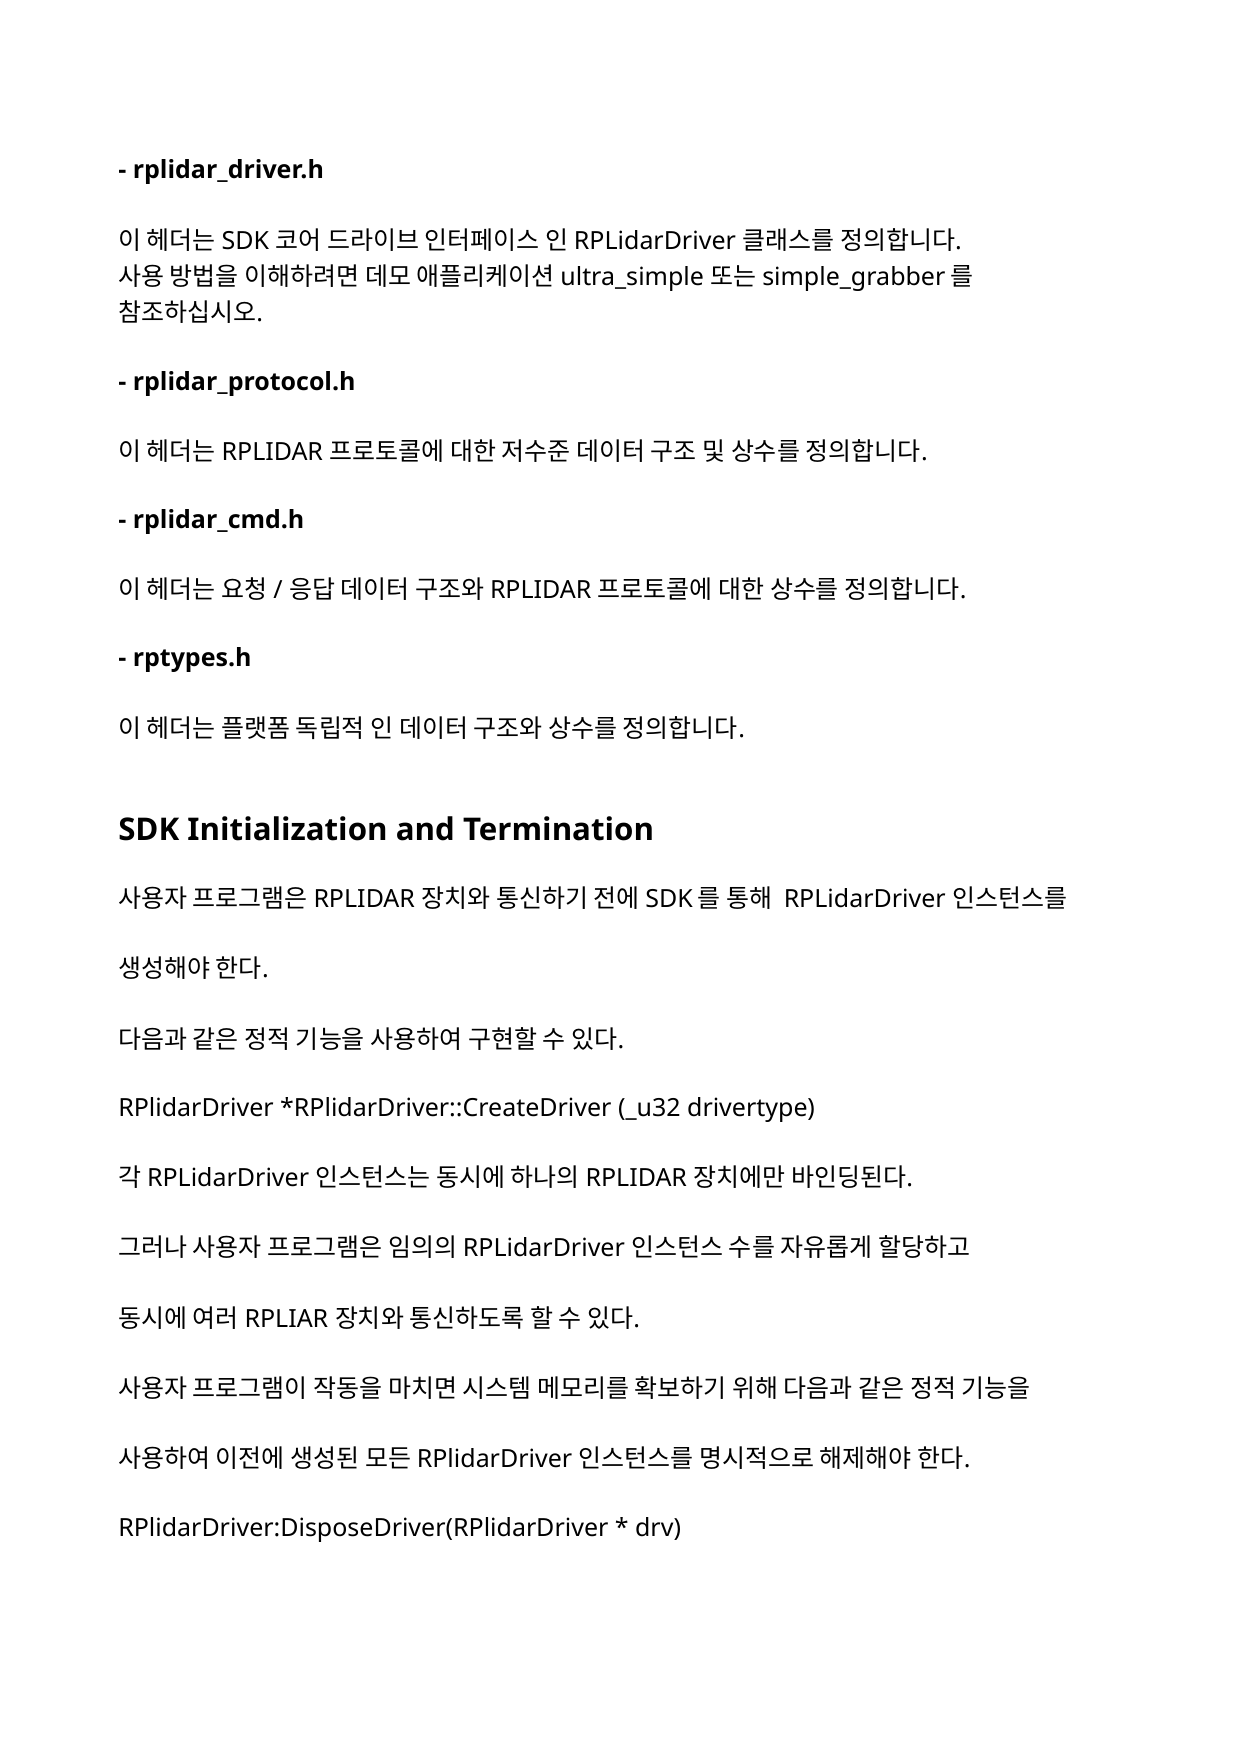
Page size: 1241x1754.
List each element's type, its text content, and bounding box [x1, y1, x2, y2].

text 각 RPLidarDriver 인스턴스는 동시에 하나의 RPLIDAR 장치에만 바인딩된다. [118, 1158, 1122, 1194]
text 사용자 프로그램이 작동을 마치면 시스템 메모리를 확보하기 위해 다음과 같은 정적 기능을 [118, 1368, 1122, 1405]
text 동시에 여러 RPLIAR 장치와 통신하도록 할 수 있다. [118, 1298, 1122, 1334]
text SDK Initialization and Termination [118, 807, 1122, 850]
text - rplidar_cmd.h [118, 502, 1122, 536]
text 이 헤더는 RPLIDAR 프로토콜에 대한 저수준 데이터 구조 및 상수를 정의합니다. [118, 431, 1122, 467]
text RPlidarDriver:DisposeDriver(RPlidarDriver * drv) [118, 1509, 1122, 1543]
text 그러나 사용자 프로그램은 임의의 RPLidarDriver 인스턴스 수를 자유롭게 할당하고 [118, 1228, 1122, 1264]
text - rptypes.h [118, 640, 1122, 674]
text 이 헤더는 요청 / 응답 데이터 구조와 RPLIDAR 프로토콜에 대한 상수를 정의합니다. [118, 570, 1122, 606]
text 생성해야 한다. [118, 949, 1122, 985]
text 이 헤더는 플랫폼 독립적 인 데이터 구조와 상수를 정의합니다. [118, 708, 1122, 744]
text 사용하여 이전에 생성된 모든 RPlidarDriver 인스턴스를 명시적으로 해제해야 한다. [118, 1439, 1122, 1475]
text 이 헤더는 SDK 코어 드라이브 인터페이스 인 RPLidarDriver 클래스를 정의합니다. [118, 220, 1122, 257]
text - rplidar_driver.h [118, 152, 1122, 186]
text RPlidarDriver *RPlidarDriver::CreateDriver (_u32 drivertype) [118, 1089, 1122, 1123]
text 참조하십시오. [118, 293, 1122, 329]
text 다음과 같은 정적 기능을 사용하여 구현할 수 있다. [118, 1019, 1122, 1055]
text 사용자 프로그램은 RPLIDAR 장치와 통신하기 전에 SDK를 통해 RPLidarDriver 인스턴스를 [118, 878, 1122, 915]
text - rplidar_protocol.h [118, 363, 1122, 397]
text 사용 방법을 이해하려면 데모 애플리케이션 ultra_simple 또는 simple_grabber를 [118, 257, 1122, 293]
